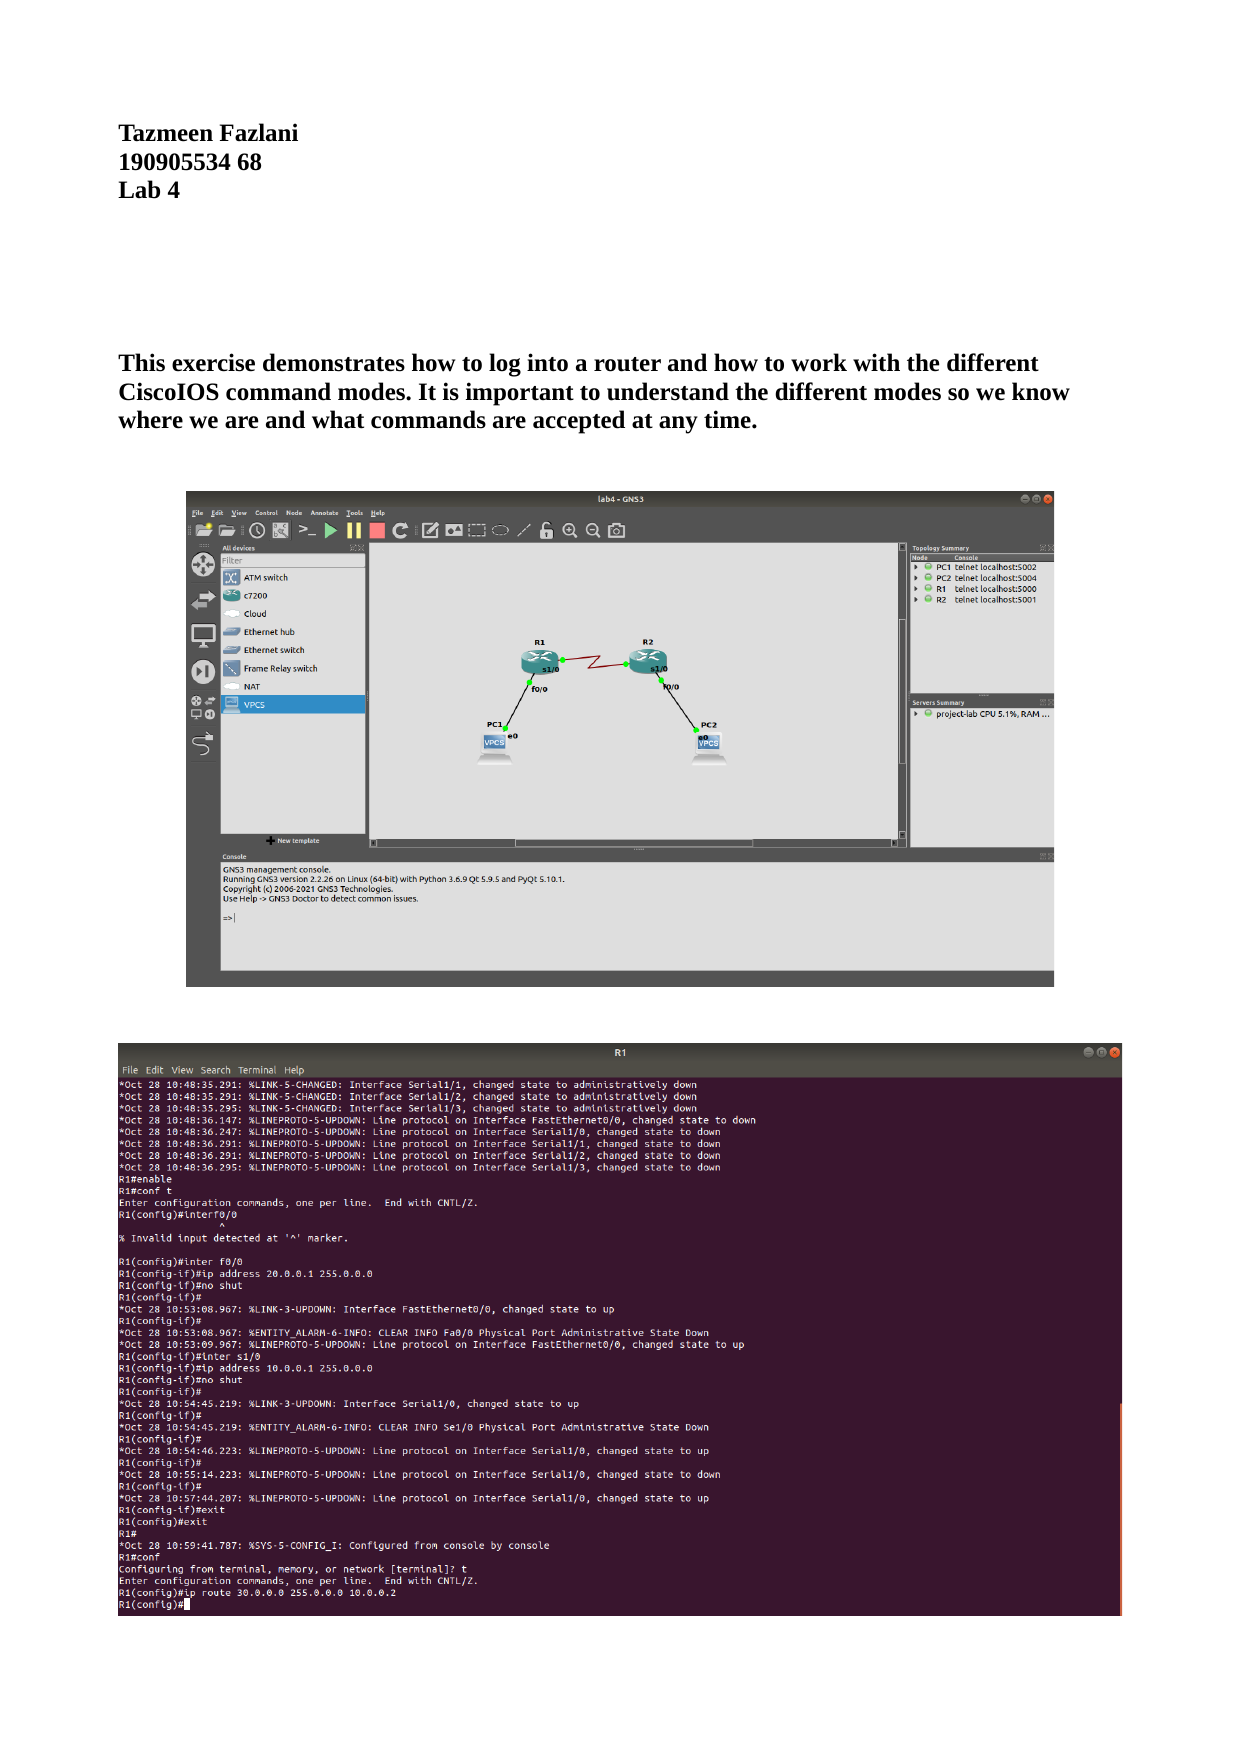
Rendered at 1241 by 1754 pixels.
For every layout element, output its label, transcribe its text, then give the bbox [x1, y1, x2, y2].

text Tazmeen Fazlani [118, 118, 1122, 147]
text Lab 4 [118, 176, 1122, 204]
text 190905534 68 [118, 147, 1122, 176]
picture [186, 491, 1055, 987]
text This exercise demonstrates how to log into a router and how to work with the different CiscoIOS command modes. It is important to understand the different modes so we know where we are and what commands are accepted at any time. [118, 348, 1122, 434]
picture [118, 1043, 1123, 1616]
